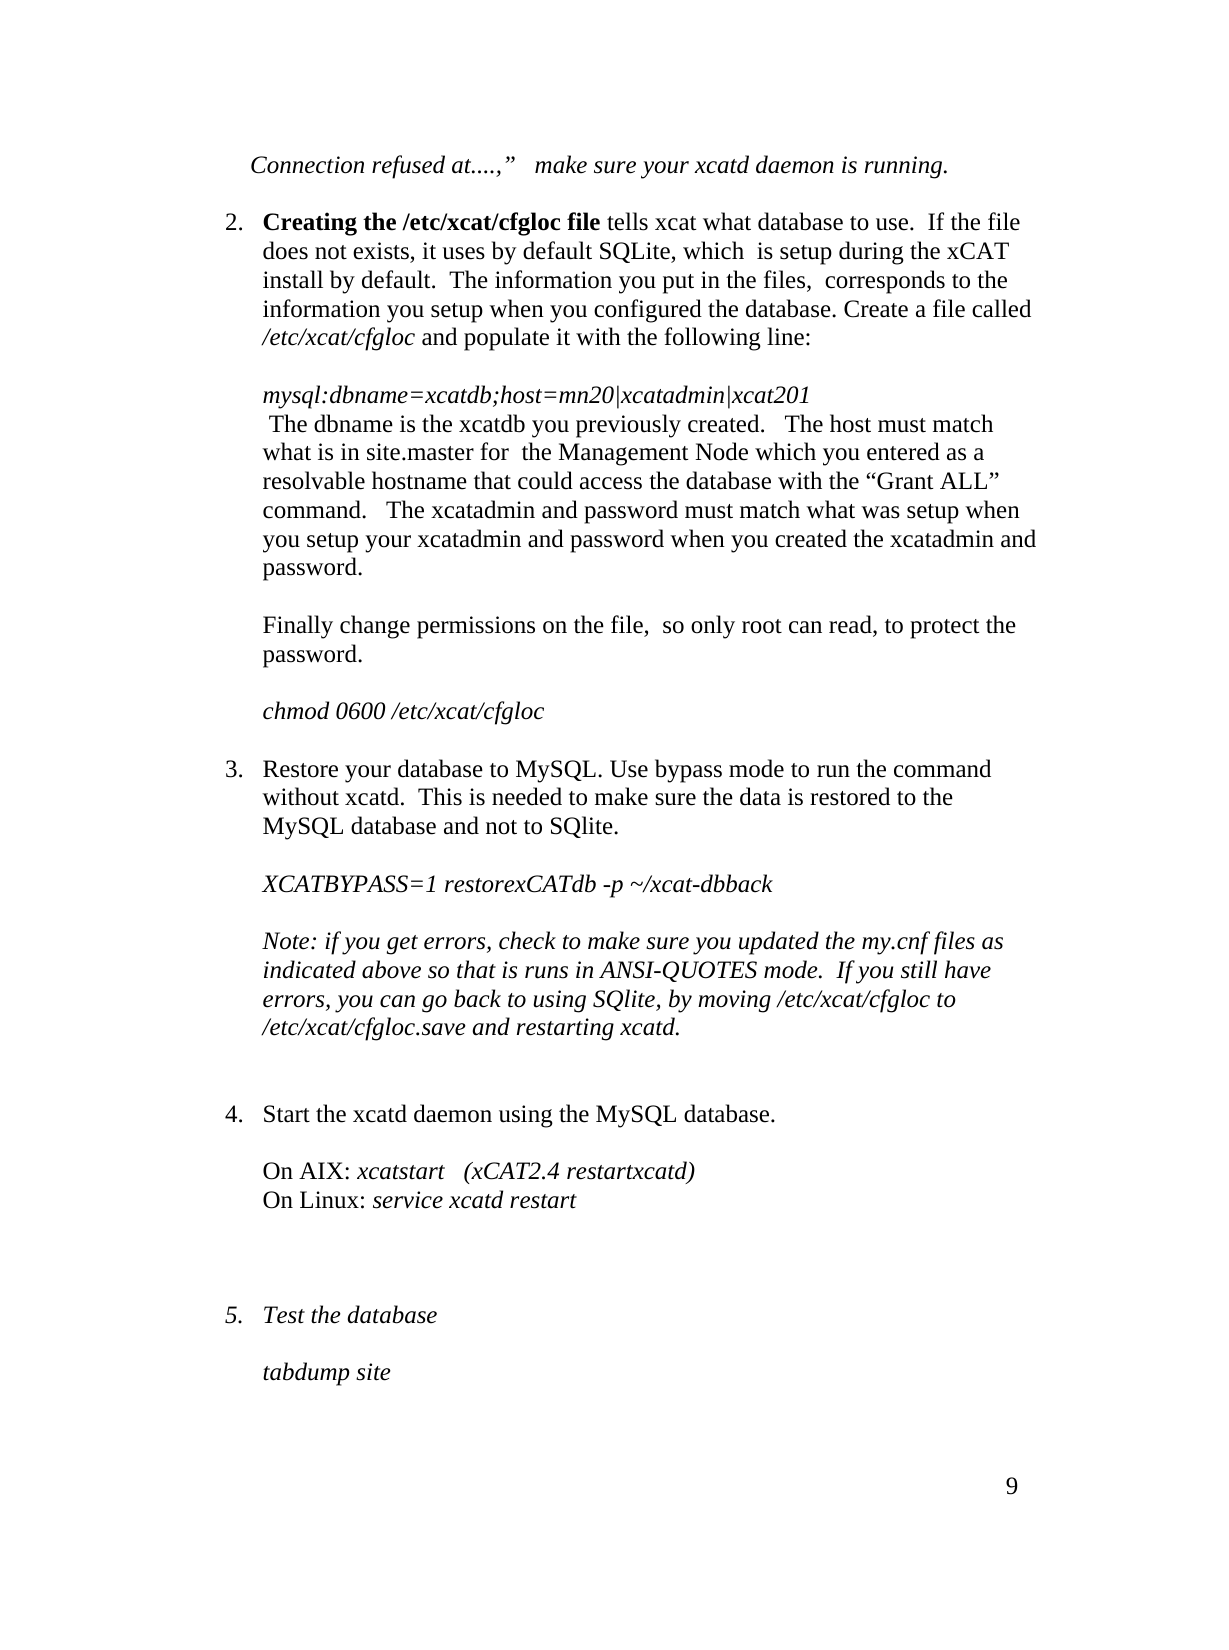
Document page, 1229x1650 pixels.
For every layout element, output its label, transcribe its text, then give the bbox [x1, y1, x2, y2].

list mysql:dbname=xcatdb;host=mn20|xcatadmin|xcat201 [225, 380, 1041, 409]
list Finally change permissions on the file, so only root can read, to protect the password. chmod 0600 /etc/xcat/cfgloc [225, 610, 1041, 725]
list Creating the /etc/xcat/cfgloc file tells xcat what database to use. If the file does not exists, it uses by default SQLite, which is setup during the xCAT install by default. The information you put in the files, corresponds to the information you setup when you configured the database. Create a file called /etc/xcat/cfgloc and populate it with the following line: [225, 207, 1041, 351]
text tabdump site [187, 1357, 1041, 1386]
list Restore your database to MySQL. Use bypass mode to run the command without xcatd. This is needed to make sure the data is restored to the MySQL database and not to SQlite. XCATBYPASS=1 restorexCATdb -p ~/xcat-dbback [225, 754, 1041, 897]
list The dbname is the xcatdb you previously created. The host must match what is in site.master for the Management Node which you entered as a resolvable hostname that could access the database with the “Grant ALL” command. The xcatadmin and password must match what was setup when you setup your xcatadmin and password when you created the xcatadmin and password. [225, 409, 1041, 581]
list Test the database [225, 1300, 1041, 1329]
list Start the xcatd daemon using the MySQL database. On AIX: xcatstart (xCAT2.4 restartxcatd) On Linux: service xcatd restart [225, 1099, 1041, 1242]
list Note: if you get errors, check to make sure you updated the my.cnf files as indicated above so that is runs in ANSI-QUOTES mode. If you still have errors, you can go back to using SQlite, by moving /etc/xcat/cfgloc to /etc/xcat/cfgloc.save and restarting xcatd. [225, 926, 1041, 1041]
text Connection refused at....,” make sure your xcatd daemon is running. [187, 150, 1041, 179]
